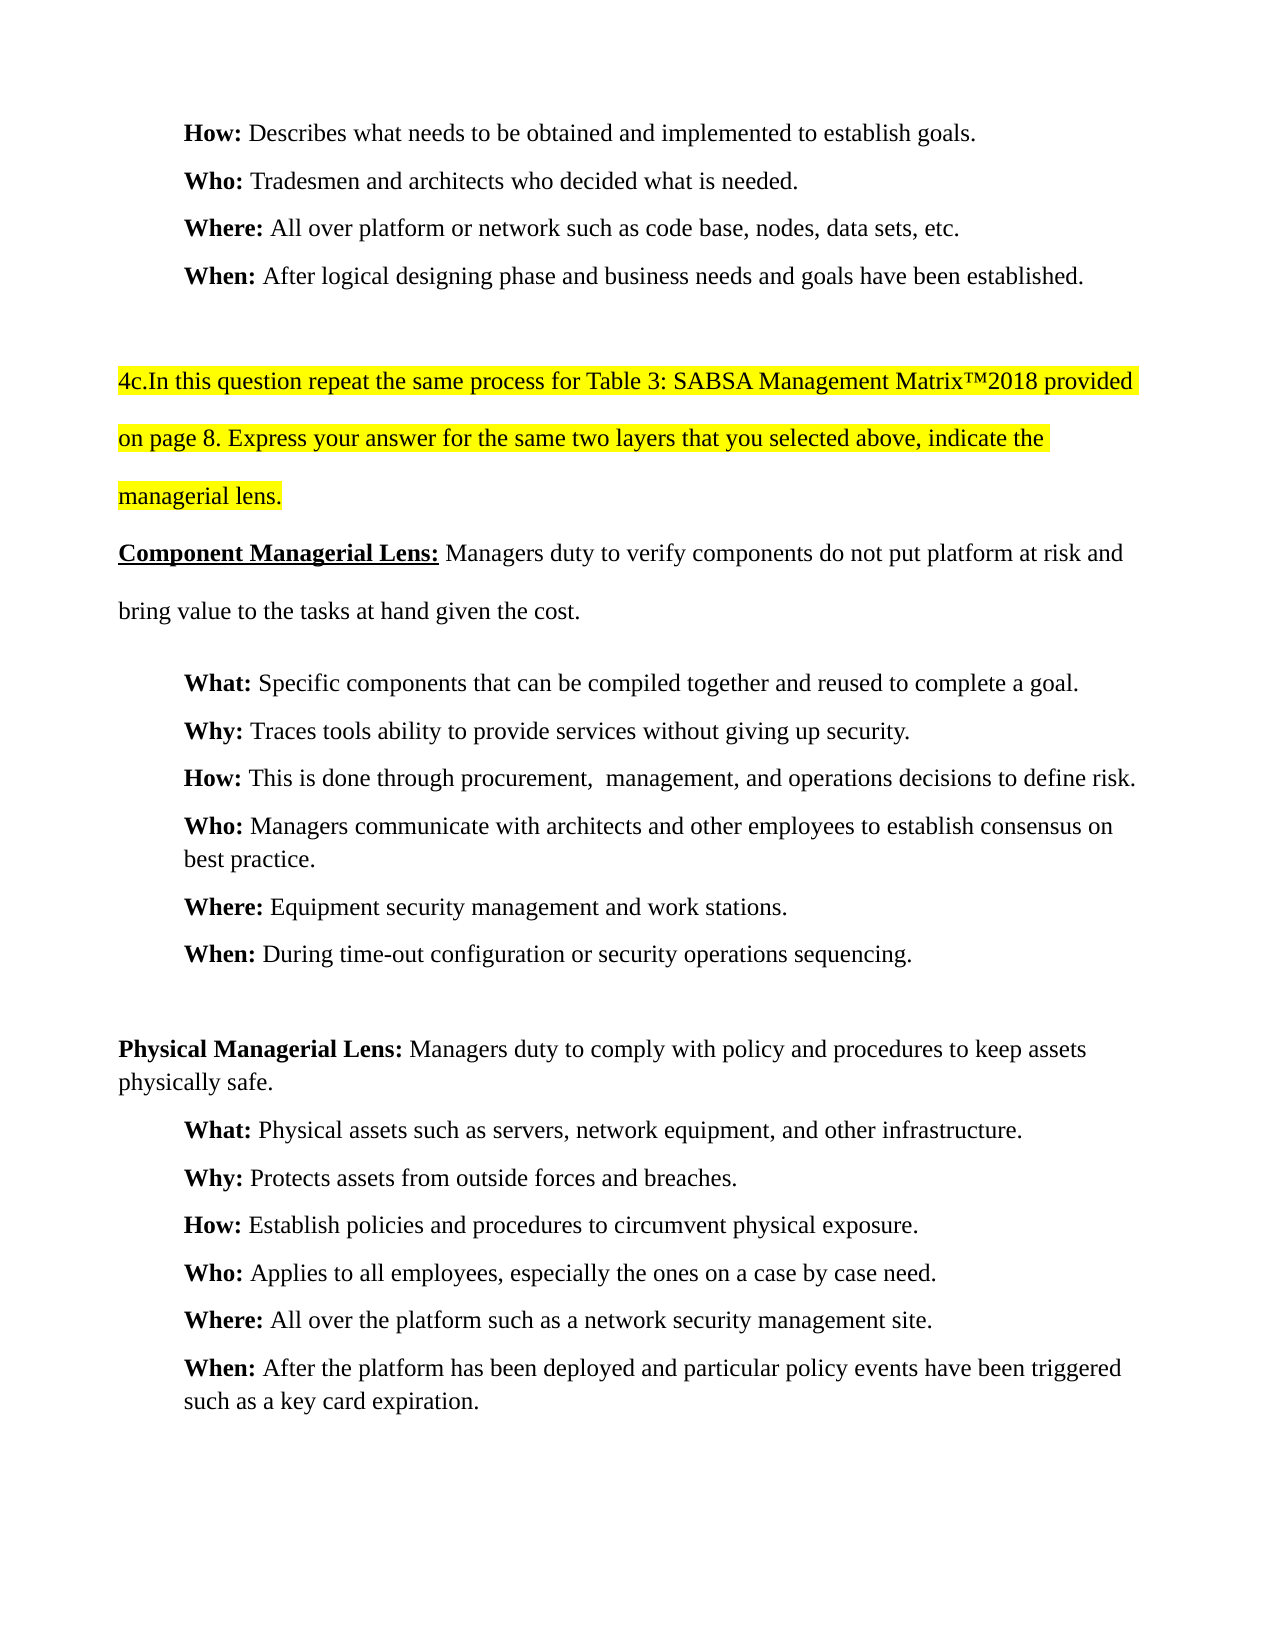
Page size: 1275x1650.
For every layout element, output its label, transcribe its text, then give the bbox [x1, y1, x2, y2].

text Who: Tradesmen and architects who decided what is needed. [184, 166, 1157, 194]
text Where: All over platform or network such as code base, nodes, data sets, etc. [184, 213, 1157, 242]
text How: Describes what needs to be obtained and implemented to establish goals. [184, 118, 1157, 147]
text When: After logical designing phase and business needs and goals have been established. [184, 261, 1157, 290]
text What: Physical assets such as servers, network equipment, and other infrastructure. [184, 1115, 1157, 1144]
text Why: Traces tools ability to provide services without giving up security. [184, 716, 1157, 744]
text 4c.In this question repeat the same process for Table 3: SABSA Management Matrix™2018 provided on page 8. Express your answer for the same two layers that you selected above, indicate the managerial lens. [118, 366, 1157, 510]
text Component Managerial Lens: Managers duty to verify components do not put platform at risk and bring value to the tasks at hand given the cost. [118, 538, 1157, 625]
text How: This is done through procurement, management, and operations decisions to define risk. [184, 763, 1157, 792]
text Where: All over the platform such as a network security management site. [184, 1305, 1157, 1334]
text What: Specific components that can be compiled together and reused to complete a goal. [184, 668, 1157, 697]
text Who: Managers communicate with architects and other employees to establish consensus on best practice. [184, 811, 1157, 873]
text Who: Applies to all employees, especially the ones on a case by case need. [184, 1258, 1157, 1287]
text When: During time-out configuration or security operations sequencing. [184, 939, 1157, 968]
text How: Establish policies and procedures to circumvent physical exposure. [184, 1210, 1157, 1239]
text Physical Managerial Lens: Managers duty to comply with policy and procedures to keep assets physically safe. [118, 1034, 1157, 1096]
text Why: Protects assets from outside forces and breaches. [184, 1163, 1157, 1191]
text When: After the platform has been deployed and particular policy events have been triggered such as a key card expiration. [184, 1353, 1157, 1415]
text Where: Equipment security management and work stations. [184, 892, 1157, 920]
